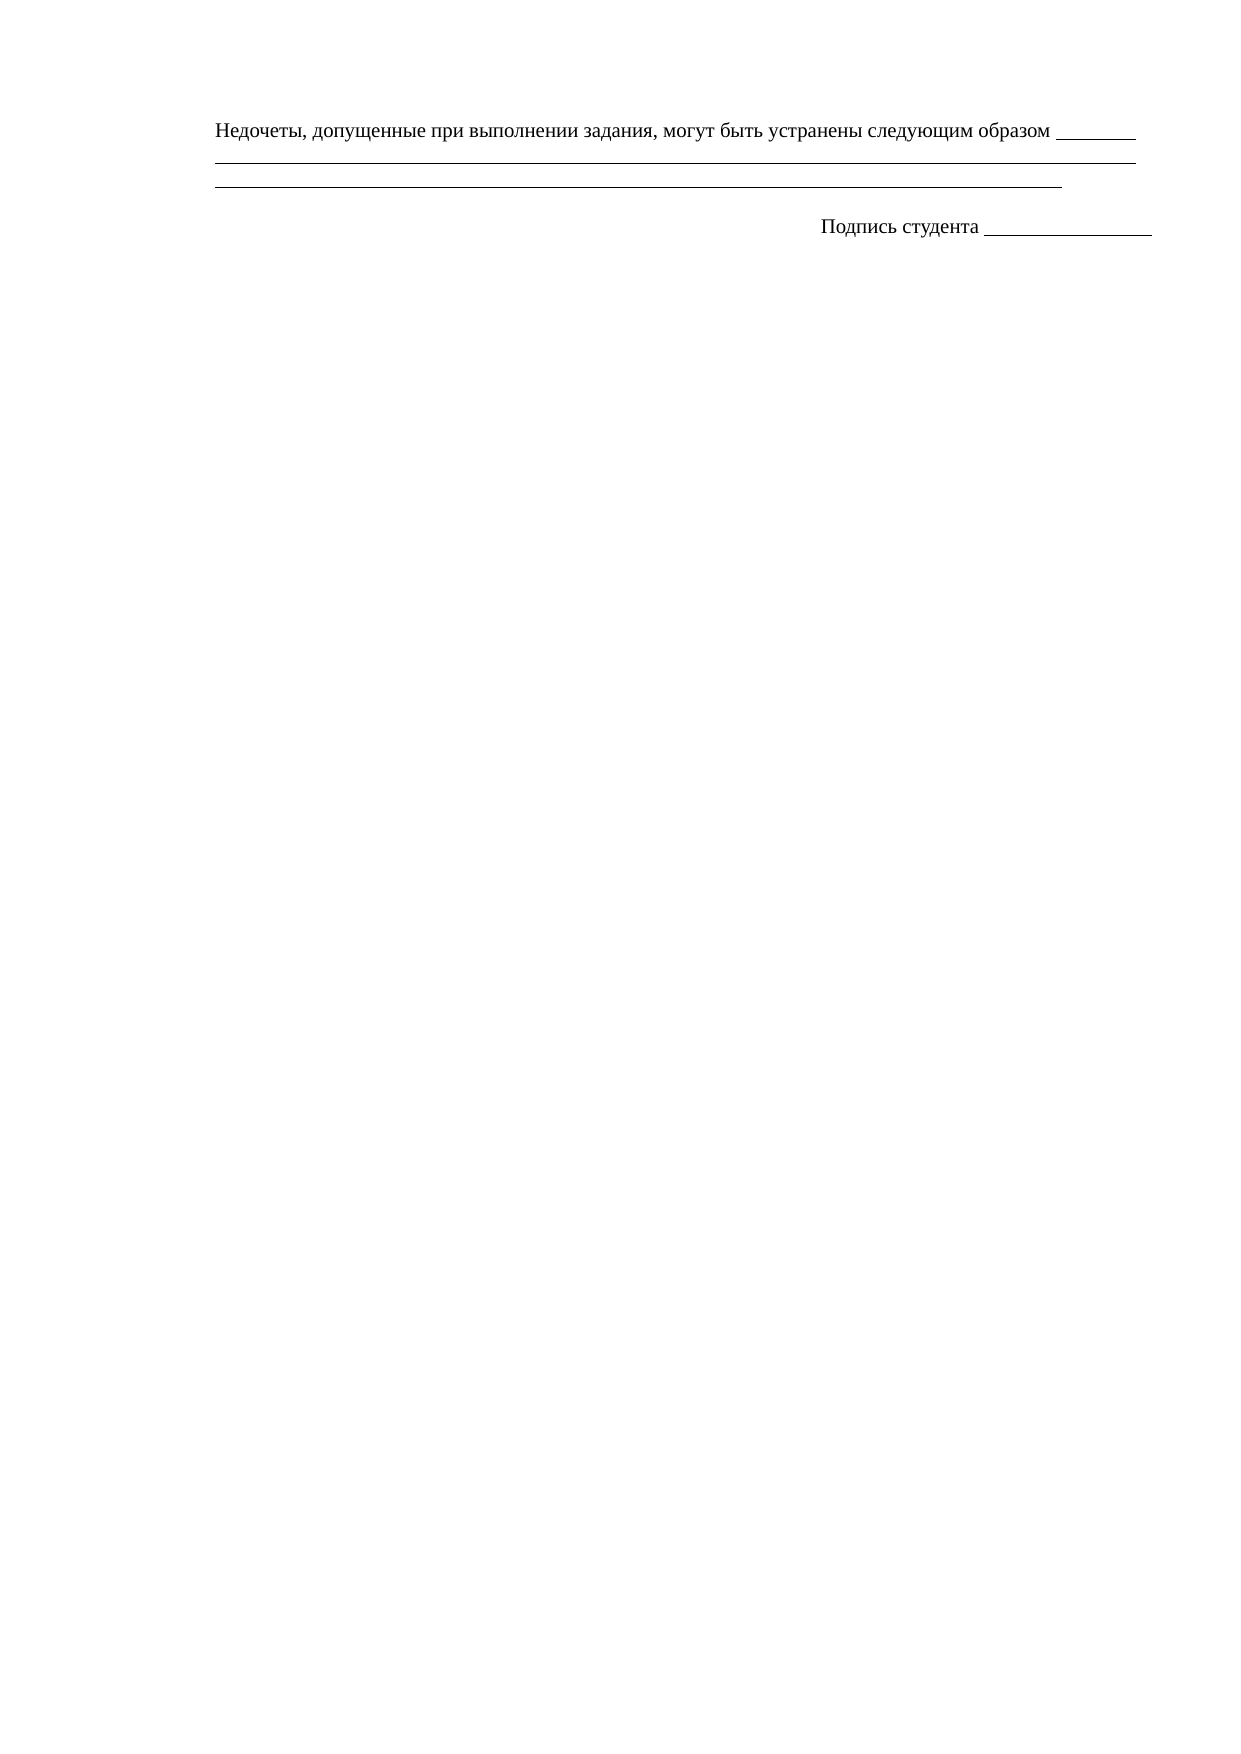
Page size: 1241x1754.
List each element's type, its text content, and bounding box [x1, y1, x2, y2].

text Подпись студента [215, 214, 1152, 238]
text Недочеты, допущенные при выполнении задания, могут быть устранены следующим образом [215, 118, 1152, 190]
